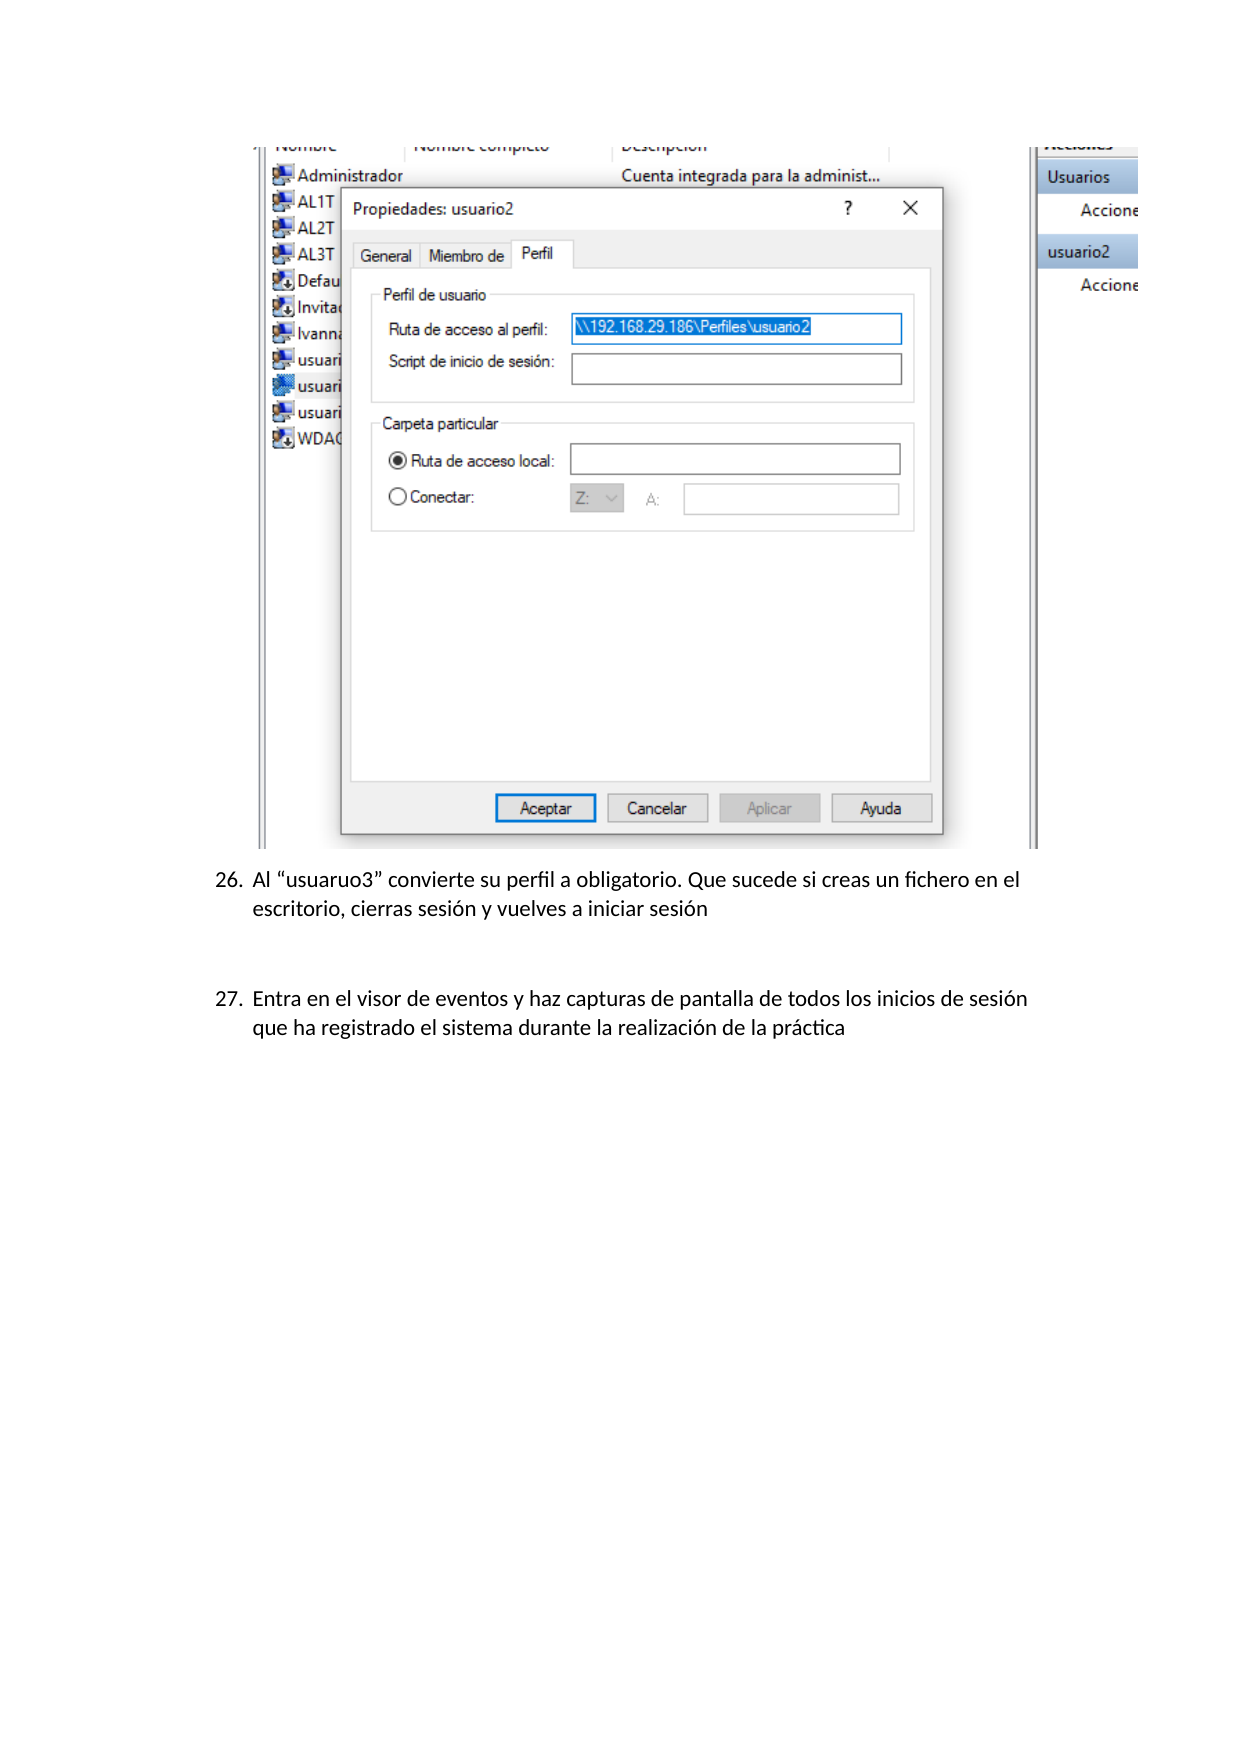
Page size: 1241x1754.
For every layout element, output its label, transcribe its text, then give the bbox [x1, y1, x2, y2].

list Al “usuaruo3” convierte su perfil a obligatorio. Que sucede si creas un fichero en el escritorio, cierras sesión y vuelves a iniciar sesión [215, 865, 1063, 922]
list Entra en el visor de eventos y haz capturas de pantalla de todos los inicios de sesión que ha registrado el sistema durante la realización de la práctica [215, 984, 1063, 1041]
